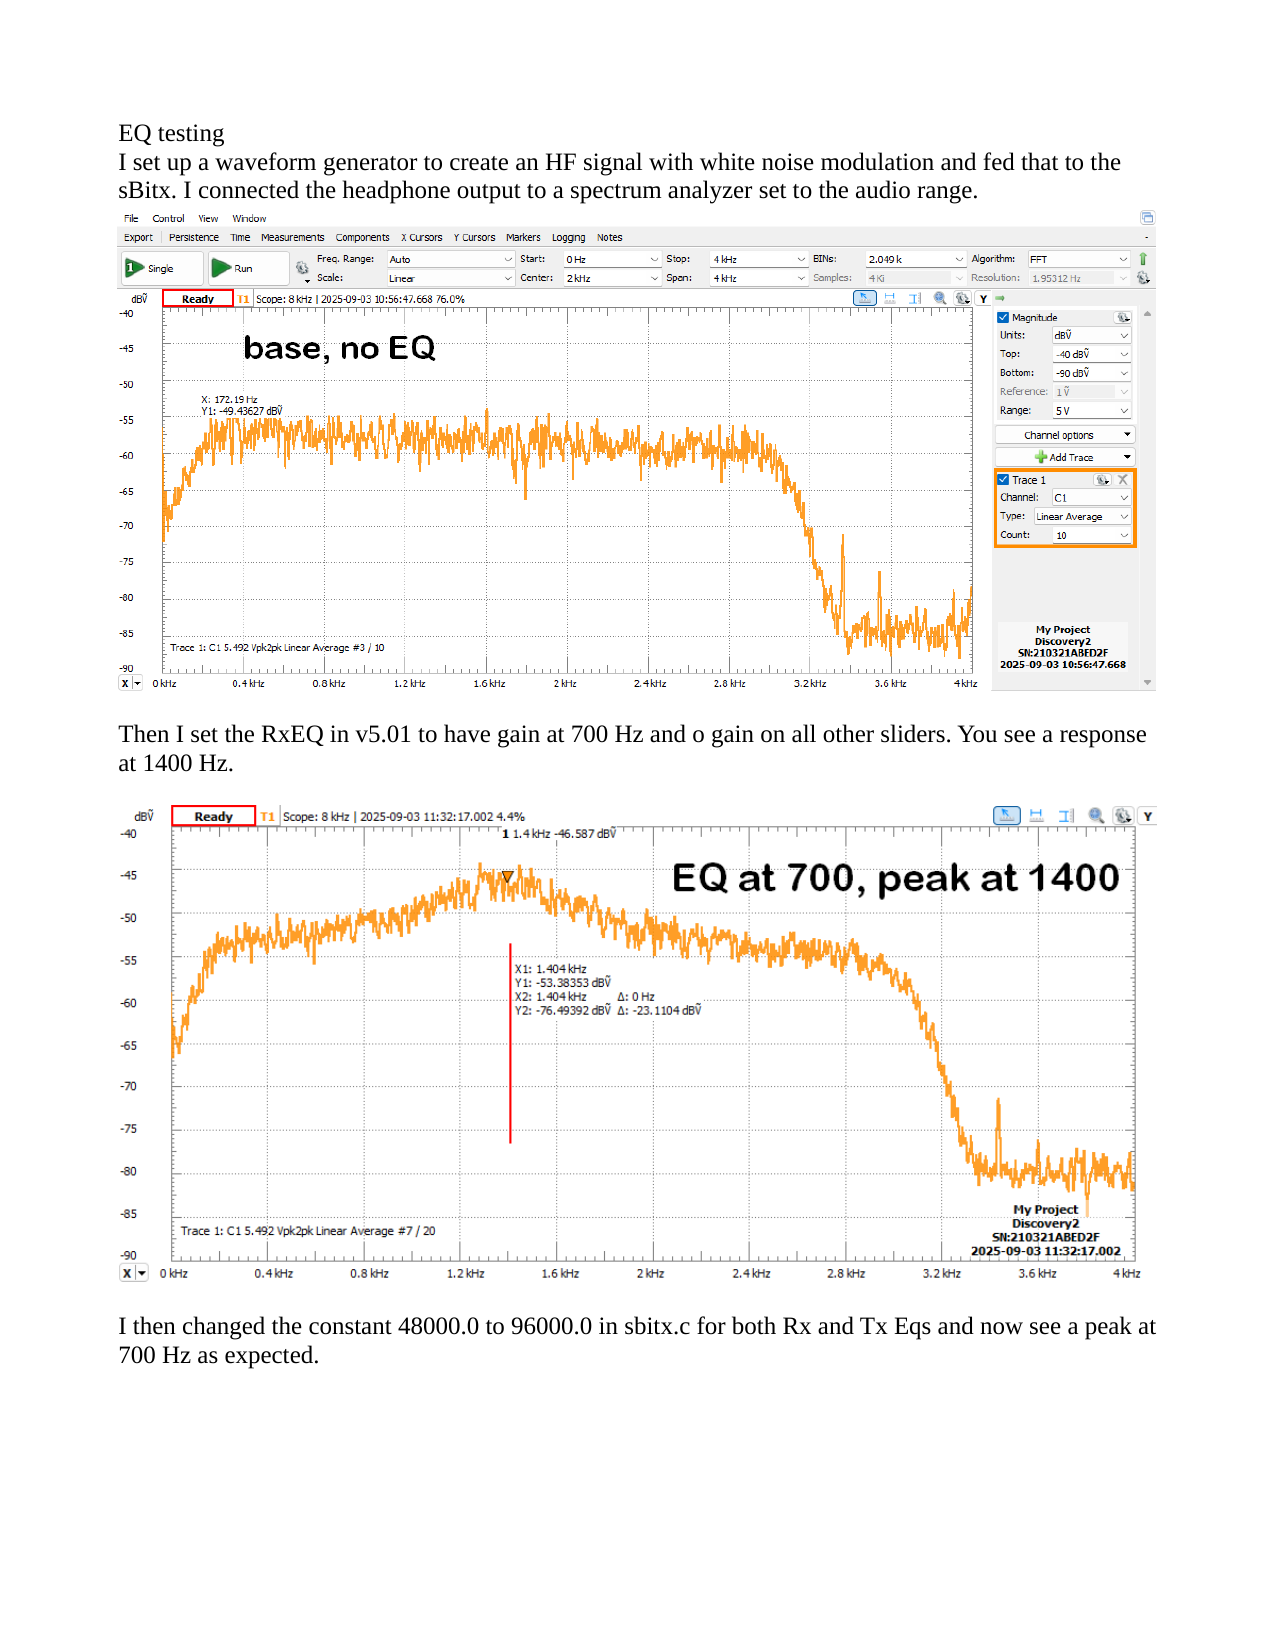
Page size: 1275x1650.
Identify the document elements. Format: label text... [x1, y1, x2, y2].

text Then I set the RxEQ in v5.01 to have gain at 700 Hz and o gain on all other sliders. You see a response at 1400 Hz. [118, 719, 1157, 777]
text I then changed the constant 48000.0 to 96000.0 in sbitx.c for both Rx and Tx Eqs and now see a peak at 700 Hz as expected. [118, 1311, 1157, 1369]
picture [117, 209, 1156, 691]
text EQ testing [118, 118, 1157, 147]
picture [118, 805, 1157, 1283]
text I set up a waveform generator to create an HF signal with white noise modulation and fed that to the sBitx. I connected the headphone output to a spectrum analyzer set to the audio range. [118, 147, 1157, 204]
